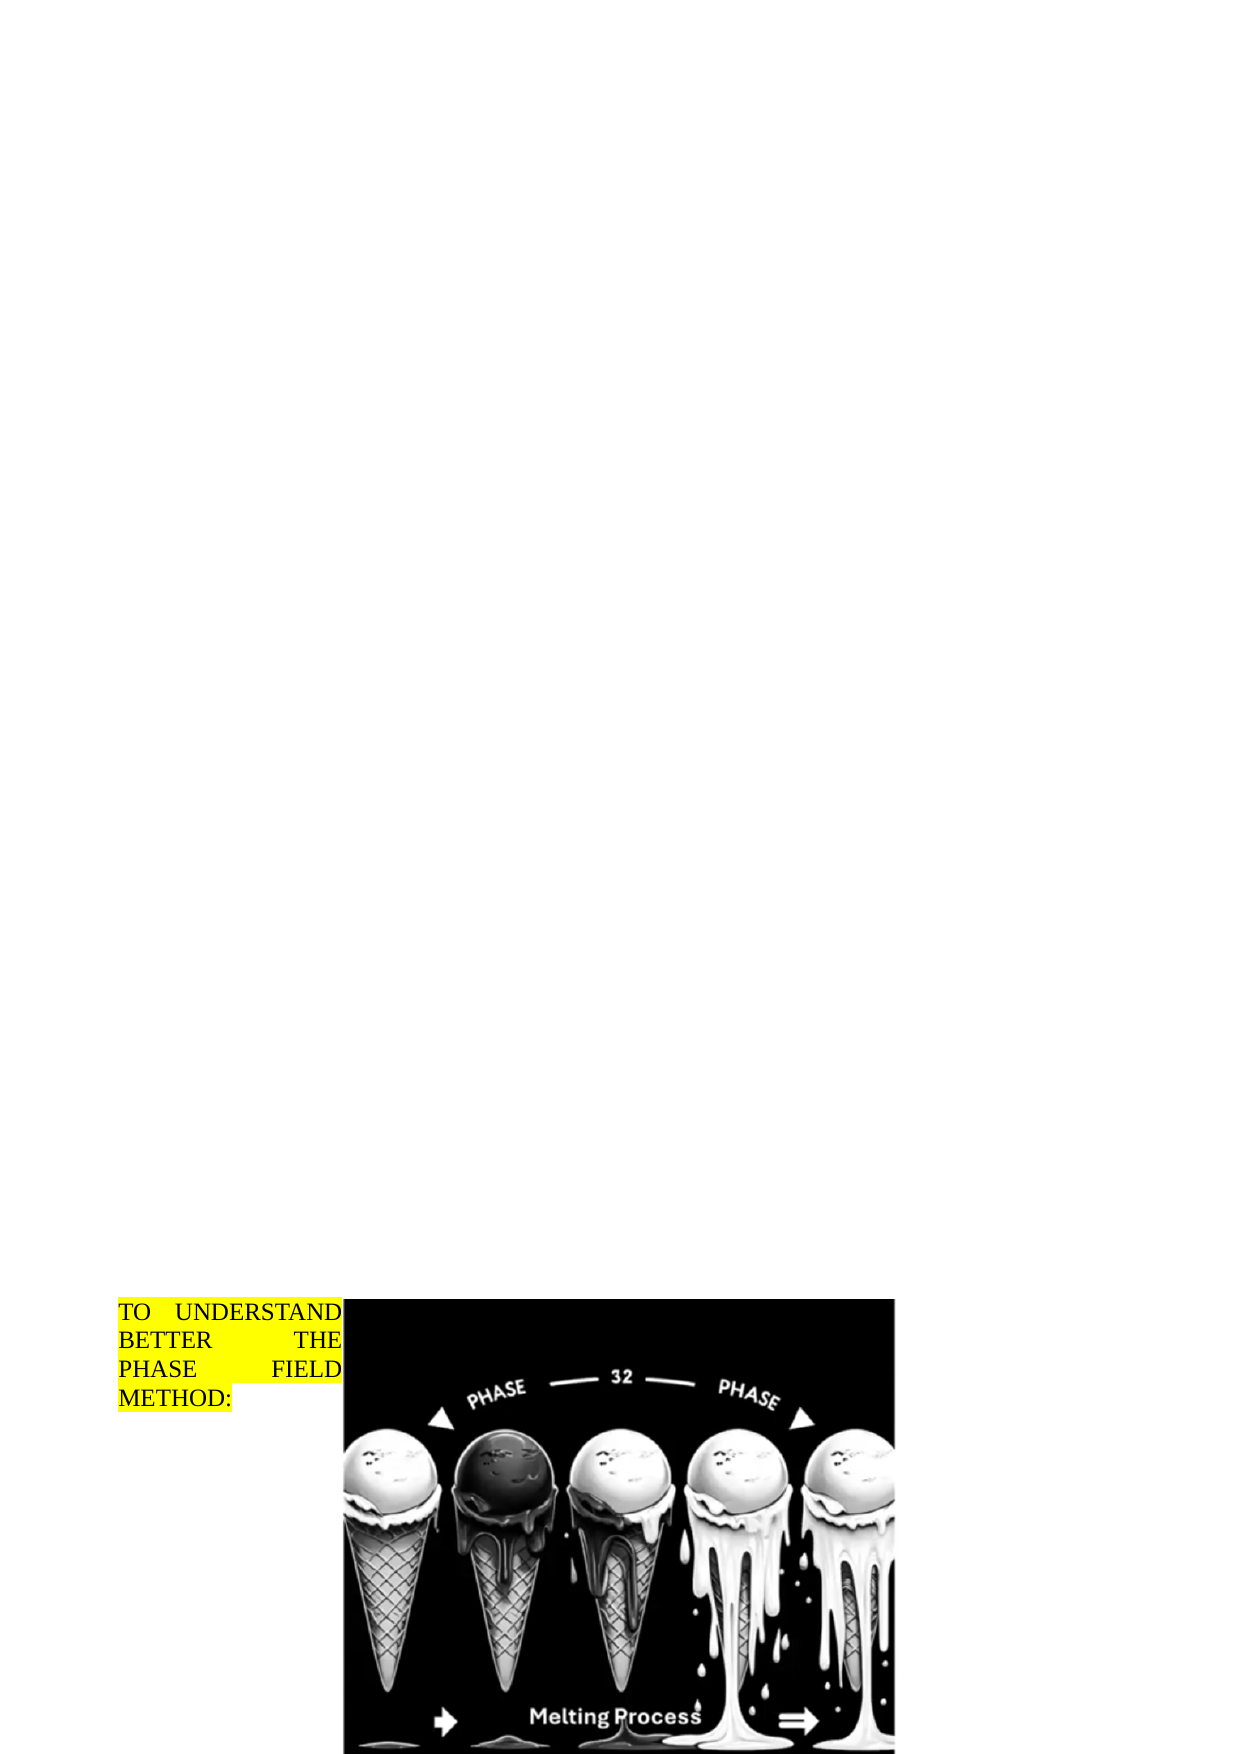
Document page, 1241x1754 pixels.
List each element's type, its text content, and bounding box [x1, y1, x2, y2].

picture [342, 1299, 898, 1754]
text TO UNDERSTAND BETTER THE PHASE FIELD METHOD: [118, 1297, 1122, 1412]
